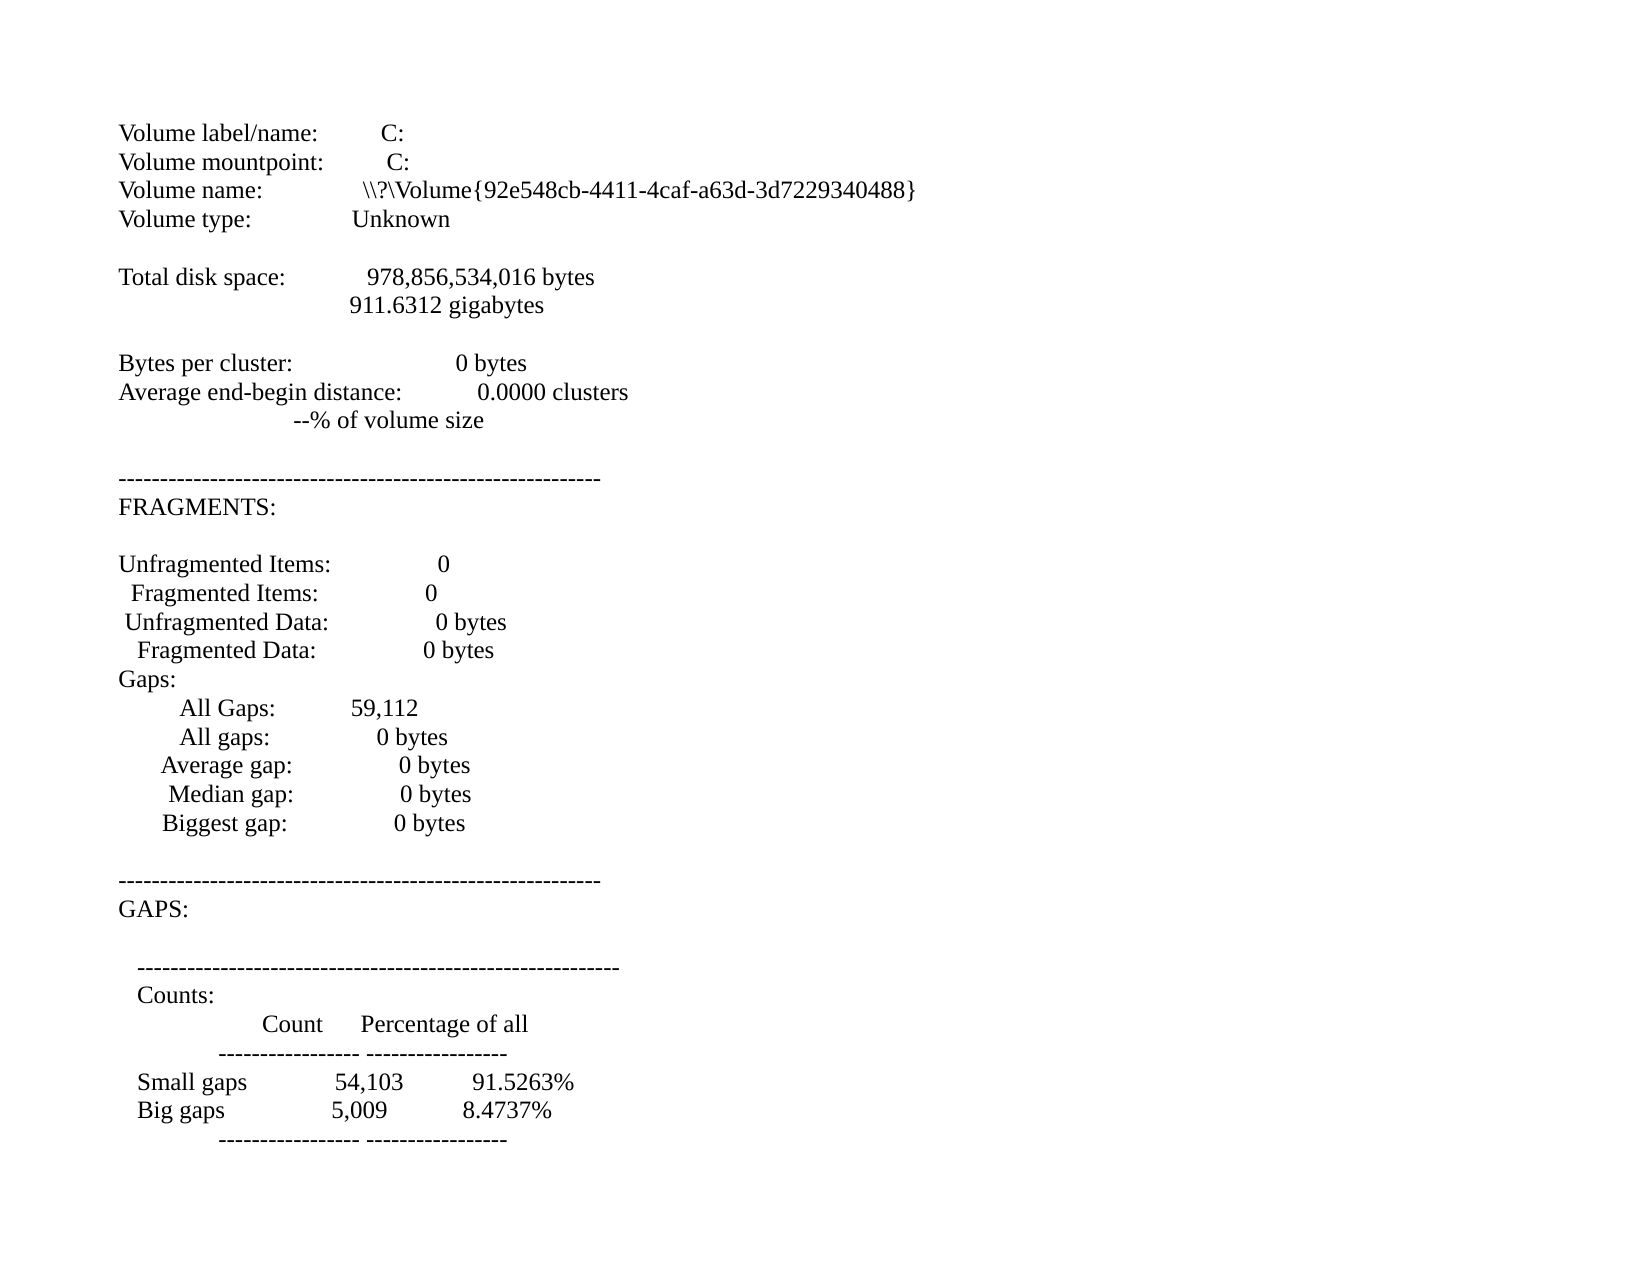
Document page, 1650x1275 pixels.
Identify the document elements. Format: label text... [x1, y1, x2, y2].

text ----------------- ----------------- [118, 1038, 1532, 1067]
text Counts: [118, 981, 1532, 1009]
text Biggest gap: 0 bytes [118, 808, 1532, 837]
text ---------------------------------------------------------- [118, 866, 1532, 894]
text ----------------- ----------------- [118, 1124, 1532, 1153]
text Fragmented Data: 0 bytes [118, 636, 1532, 664]
text ---------------------------------------------------------- [118, 463, 1532, 492]
text Bytes per cluster: 0 bytes [118, 348, 1532, 377]
text Median gap: 0 bytes [118, 779, 1532, 808]
text Total disk space: 978,856,534,016 bytes [118, 262, 1532, 291]
text Volume name: \\?\Volume{92e548cb-4411-4caf-a63d-3d7229340488} [118, 176, 1532, 204]
text FRAGMENTS: [118, 492, 1532, 521]
text Average gap: 0 bytes [118, 751, 1532, 779]
text All gaps: 0 bytes [118, 722, 1532, 751]
text 911.6312 gigabytes [118, 291, 1532, 319]
text Fragmented Items: 0 [118, 578, 1532, 607]
text GAPS: [118, 894, 1532, 923]
text All Gaps: 59,112 [118, 693, 1532, 722]
text Volume type: Unknown [118, 204, 1532, 233]
text Big gaps 5,009 8.4737% [118, 1096, 1532, 1124]
text Unfragmented Items: 0 [118, 549, 1532, 578]
text Count Percentage of all [118, 1009, 1532, 1038]
text Volume label/name: C: [118, 118, 1532, 147]
text Small gaps 54,103 91.5263% [118, 1067, 1532, 1096]
text ---------------------------------------------------------- [118, 952, 1532, 981]
text Volume mountpoint: C: [118, 147, 1532, 176]
text Average end-begin distance: 0.0000 clusters [118, 377, 1532, 406]
text Unfragmented Data: 0 bytes [118, 607, 1532, 636]
text --% of volume size [118, 406, 1532, 434]
text Gaps: [118, 664, 1532, 693]
